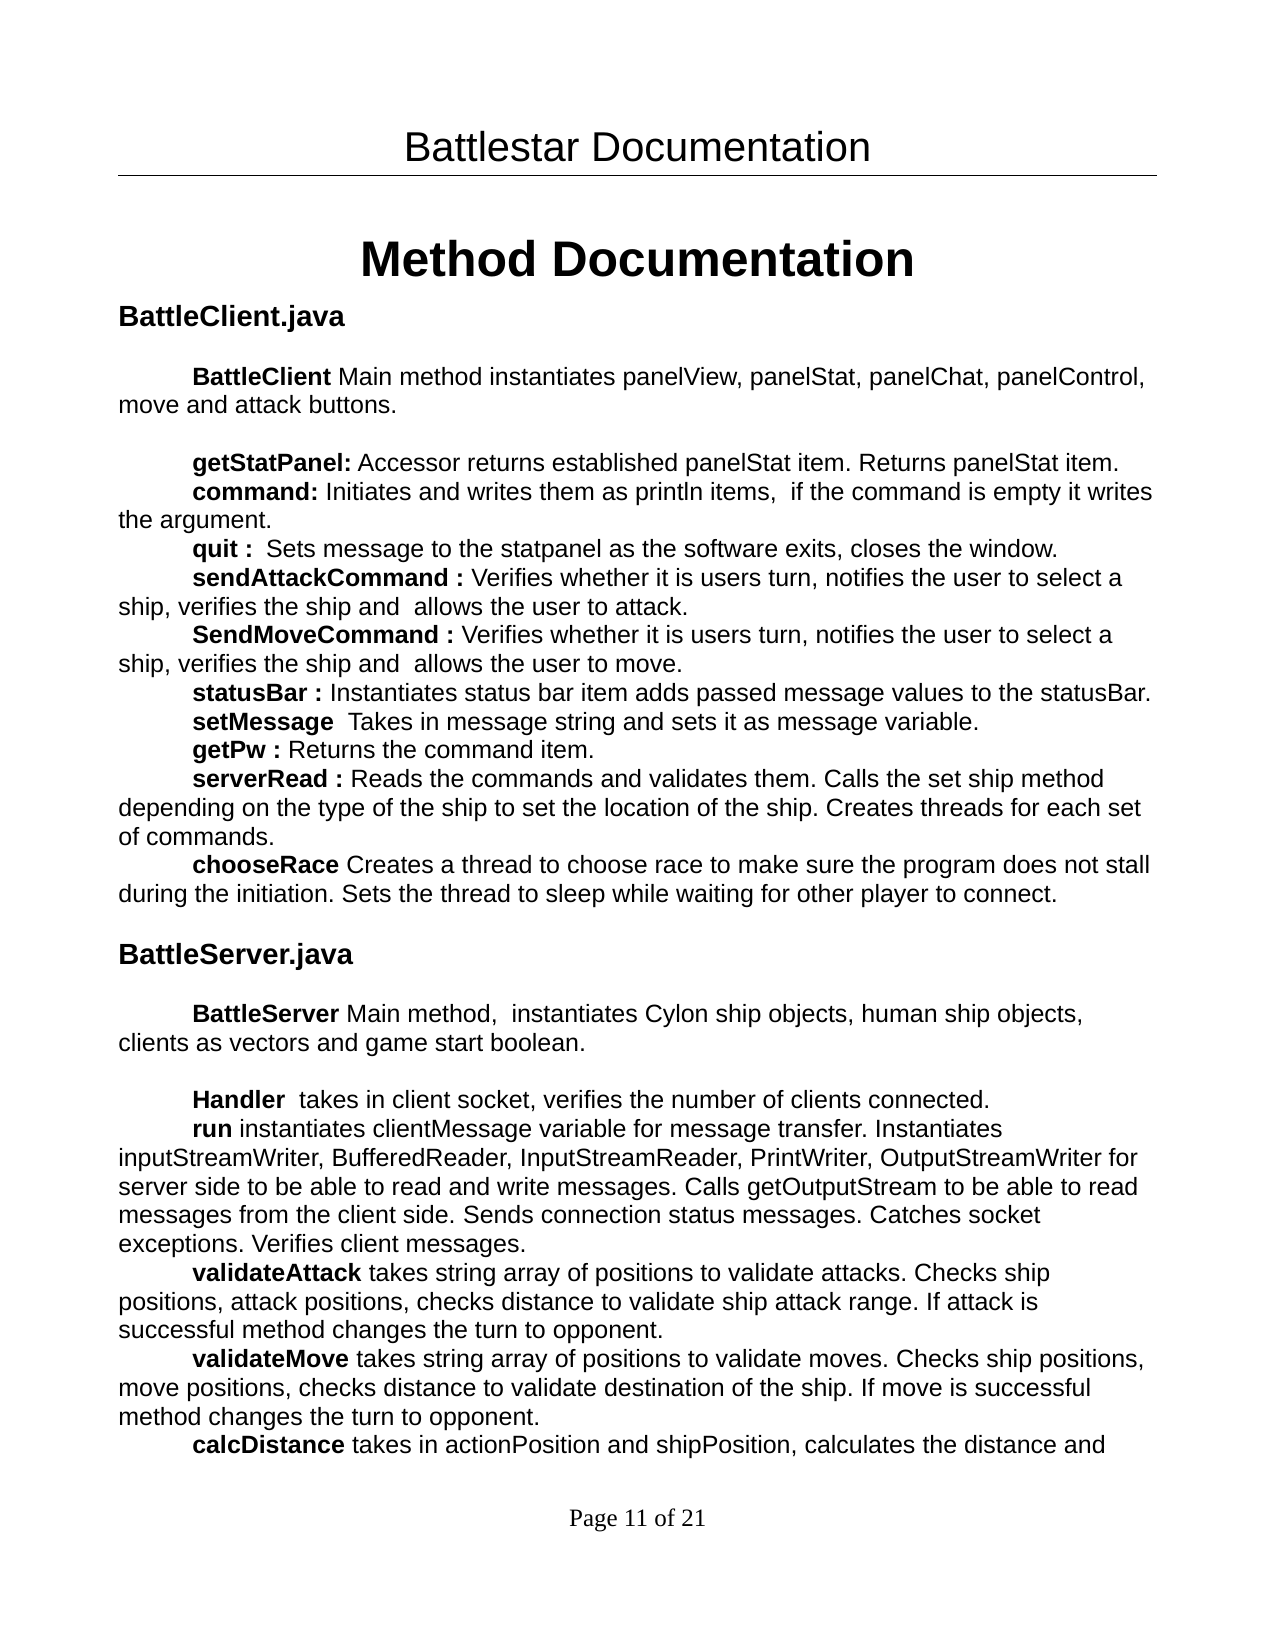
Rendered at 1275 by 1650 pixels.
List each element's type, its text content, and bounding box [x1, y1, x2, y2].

text statusBar : Instantiates status bar item adds passed message values to the statusBar. [118, 678, 1157, 707]
text validateAttack takes string array of positions to validate attacks. Checks ship positions, attack positions, checks distance to validate ship attack range. If attack is successful method changes the turn to opponent. [118, 1258, 1157, 1344]
text run instantiates clientMessage variable for message transfer. Instantiates inputStreamWriter, BufferedReader, InputStreamReader, PrintWriter, OutputStreamWriter for server side to be able to read and write messages. Calls getOutputStream to be able to read messages from the client side. Sends connection status messages. Catches socket exceptions. Verifies client messages. [118, 1114, 1157, 1258]
text sendAttackCommand : Verifies whether it is users turn, notifies the user to select a ship, verifies the ship and allows the user to attack. [118, 563, 1157, 620]
text quit : Sets message to the statpanel as the software exits, closes the window. [118, 534, 1157, 563]
text calcDistance takes in actionPosition and shipPosition, calculates the distance and [118, 1430, 1157, 1459]
text BattleServer.java [118, 937, 1157, 970]
text getPw : Returns the command item. [118, 735, 1157, 764]
text Handler takes in client socket, verifies the number of clients connected. [118, 1085, 1157, 1114]
text BattleClient.java [118, 299, 1157, 333]
text BattleServer Main method, instantiates Cylon ship objects, human ship objects, clients as vectors and game start boolean. [118, 999, 1157, 1056]
text command: Initiates and writes them as println items, if the command is empty it writes the argument. [118, 477, 1157, 534]
text SendMoveCommand : Verifies whether it is users turn, notifies the user to select a ship, verifies the ship and allows the user to move. [118, 620, 1157, 678]
text setMessage Takes in message string and sets it as message variable. [118, 707, 1157, 735]
text BattleClient Main method instantiates panelView, panelStat, panelChat, panelControl, move and attack buttons. [118, 362, 1157, 419]
subtitle Method Documentation [118, 229, 1157, 287]
text getStatPanel: Accessor returns established panelStat item. Returns panelStat item. [118, 448, 1157, 477]
text validateMove takes string array of positions to validate moves. Checks ship positions, move positions, checks distance to validate destination of the ship. If move is successful method changes the turn to opponent. [118, 1344, 1157, 1430]
text serverRead : Reads the commands and validates them. Calls the set ship method depending on the type of the ship to set the location of the ship. Creates threads for each set of commands. [118, 764, 1157, 850]
text chooseRace Creates a thread to choose race to make sure the program does not stall during the initiation. Sets the thread to sleep while waiting for other player to connect. [118, 850, 1157, 908]
